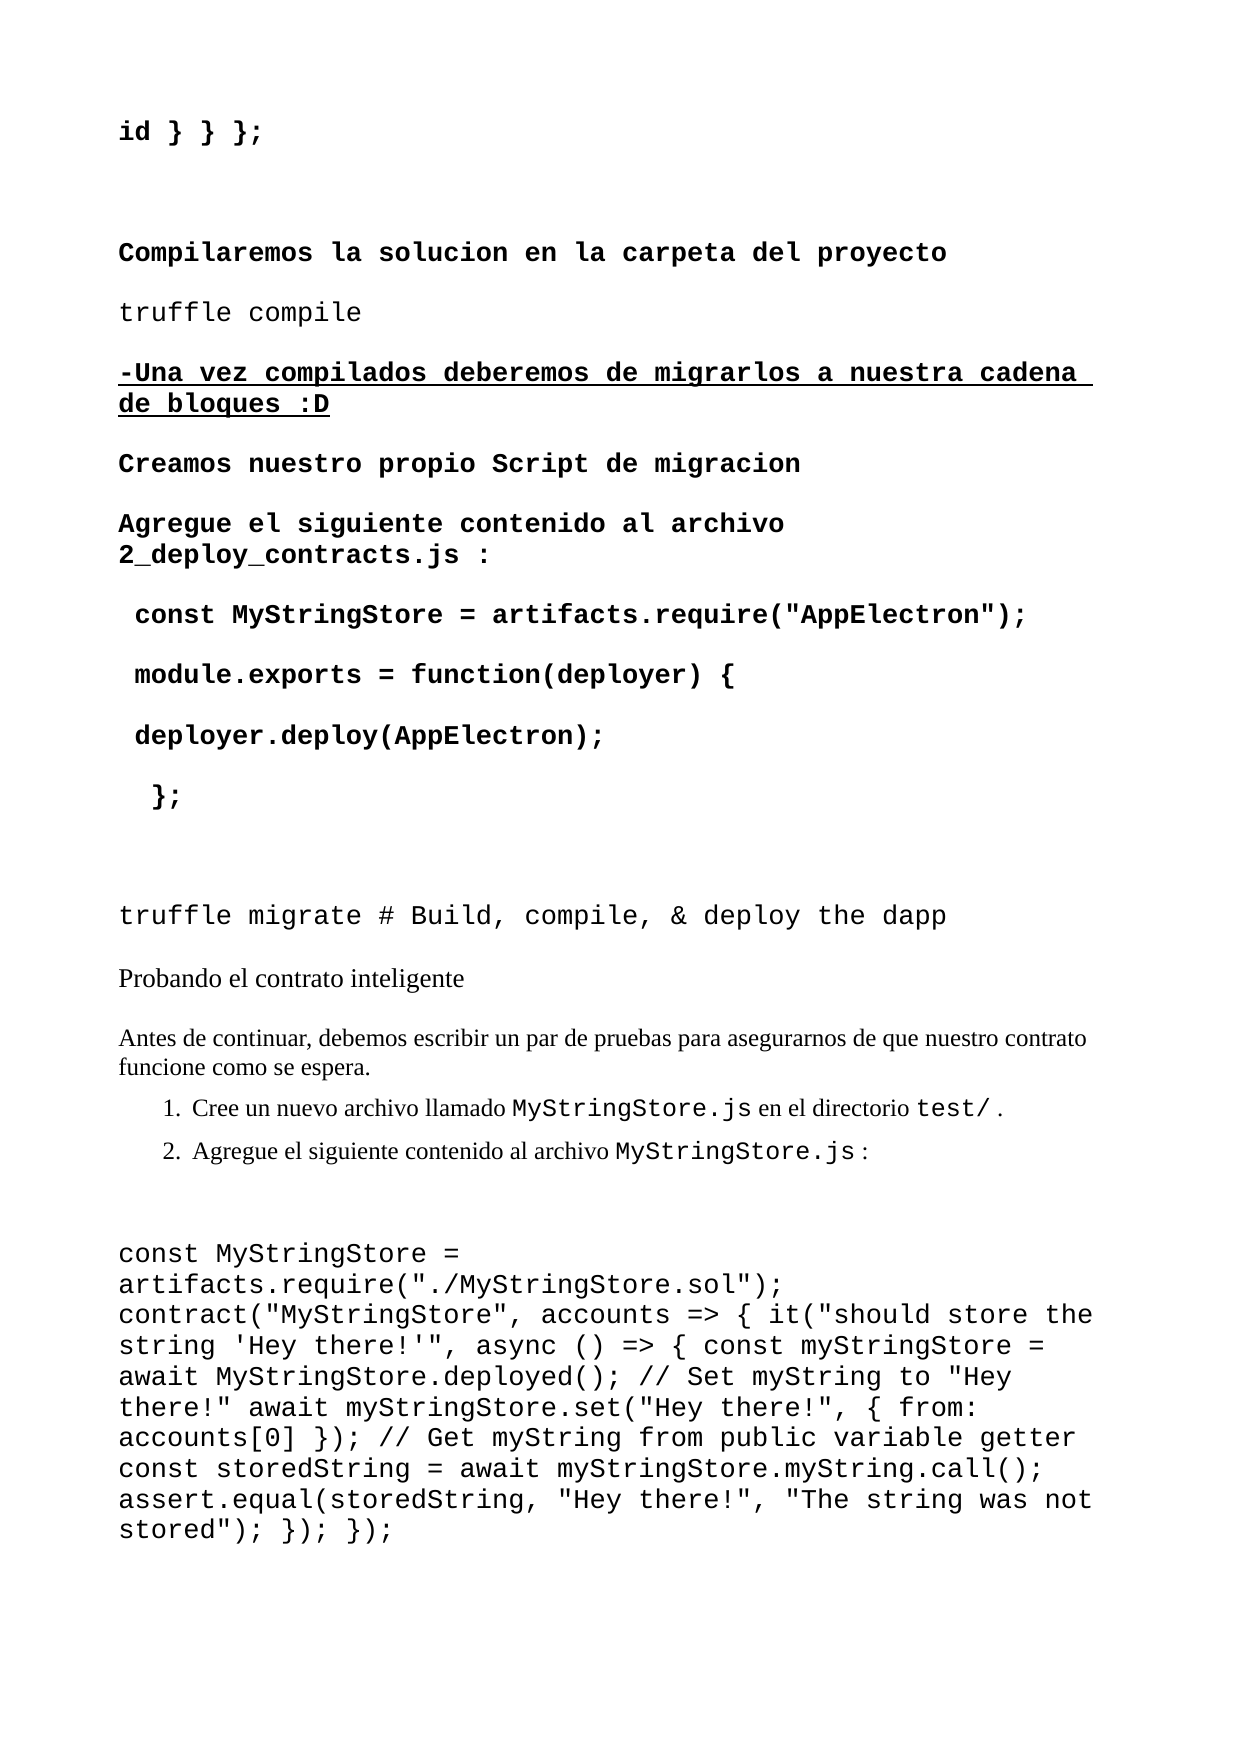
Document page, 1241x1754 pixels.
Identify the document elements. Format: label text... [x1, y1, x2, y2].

list Agregue el siguiente contenido al archivo MyStringStore.js : [162, 1136, 1122, 1167]
text truffle migrate # Build, compile, & deploy the dapp [118, 902, 1122, 933]
text deployer.deploy(AppElectron); [118, 721, 1122, 752]
text Compilaremos la solucion en la carpeta del proyecto [118, 238, 1122, 269]
text }; [118, 782, 1122, 812]
text const MyStringStore = artifacts.require("AppElectron"); [118, 601, 1122, 632]
list Cree un nuevo archivo llamado MyStringStore.js en el directorio test/ . [162, 1093, 1122, 1124]
text Creamos nuestro propio Script de migracion [118, 450, 1122, 481]
text truffle compile [118, 299, 1122, 329]
text Antes de continuar, debemos escribir un par de pruebas para asegurarnos de que nuestro contrato funcione como se espera. [118, 1023, 1122, 1080]
text const MyStringStore = artifacts.require("./MyStringStore.sol"); contract("MyStringStore", accounts => { it("should store the string 'Hey there!'", async () => { const myStringStore = await MyStringStore.deployed(); // Set myString to "Hey there!" await myStringStore.set("Hey there!", { from: accounts[0] }); // Get myString from public variable getter const storedString = await myStringStore.myString.call(); assert.equal(storedString, "Hey there!", "The string was not stored"); }); }); [118, 1240, 1122, 1547]
text -Una vez compilados deberemos de migrarlos a nuestra cadena de bloques :D [118, 359, 1122, 420]
subtitle Probando el contrato inteligente [118, 962, 1122, 993]
text Agregue el siguiente contenido al archivo 2_deploy_contracts.js : [118, 510, 1122, 572]
text module.exports = function(deployer) { [118, 661, 1122, 692]
text id } } }; [118, 118, 1122, 149]
